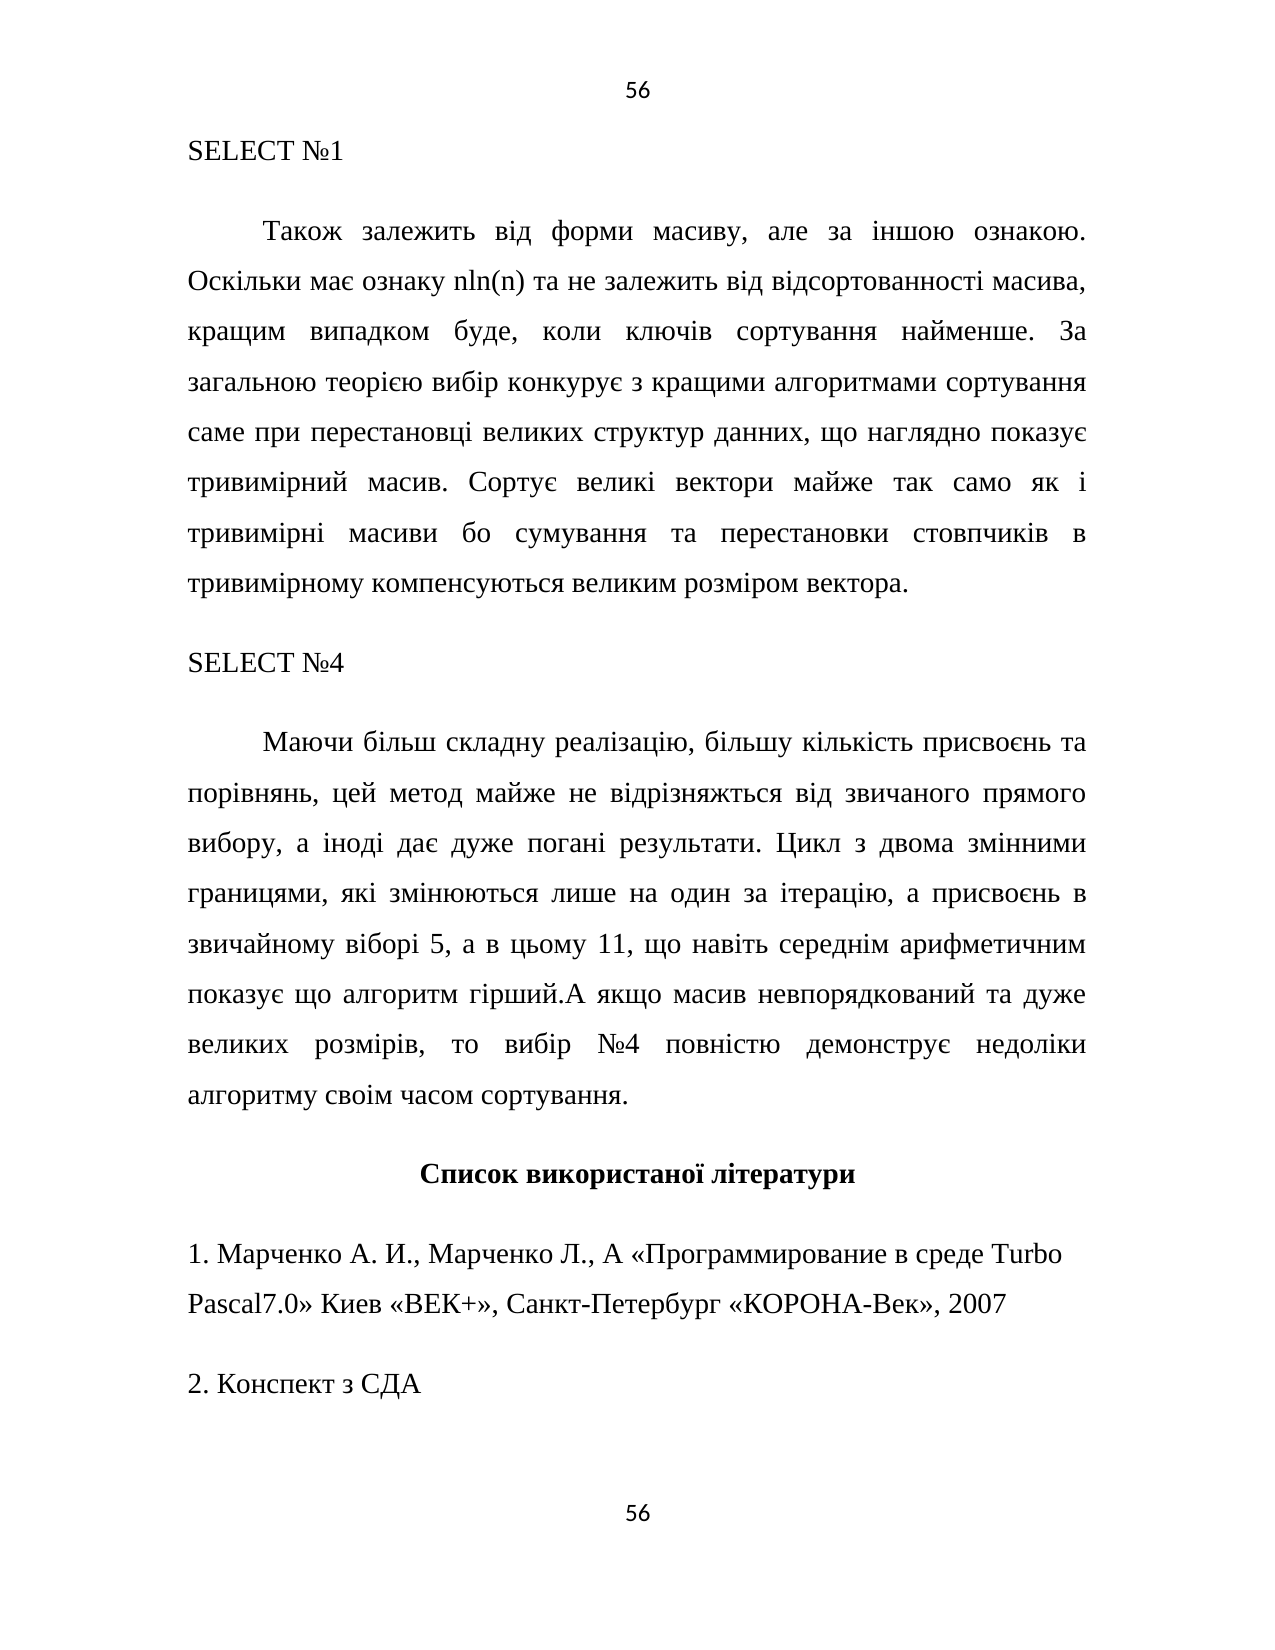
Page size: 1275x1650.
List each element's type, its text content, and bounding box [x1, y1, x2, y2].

text Маючи більш складну реалізацію, більшу кількість присвоєнь та порівнянь, цей метод майже не відрізняжться від звичаного прямого вибору, а іноді дає дуже погані результати. Цикл з двома змінними границями, які змінюються лише на один за ітерацію, а присвоєнь в звичайному віборі 5, а в цьому 11, що навіть середнім арифметичним показує що алгоритм гірший.А якщо масив невпорядкований та дуже великих розмірів, то вибір №4 повністю демонструє недоліки алгоритму своім часом сортування. [187, 724, 1087, 1110]
text SELECT №4 [187, 645, 1087, 678]
text 2. Конспект з СДА [187, 1366, 1087, 1400]
text Список використаної літератури [187, 1157, 1087, 1190]
text 1. Марченко А. И., Марченко Л., А «Программирование в среде Turbo Pascal7.0» Киев «ВЕК+», Санкт-Петербург «КОРОНА-Век», 2007 [187, 1236, 1087, 1320]
text SELECT №1 [187, 133, 1087, 167]
text Також залежить від форми масиву, але за іншою ознакою. Оскільки має ознаку nln(n) та не залежить від відсортованності масива, кращим випадком буде, коли ключів сортування найменше. За загальною теорією вибір конкурує з кращими алгоритмами сортування саме при перестановці великих структур данних, що наглядно показує тривимірний масив. Сортує великі вектори майже так само як і тривимірні масиви бо сумування та перестановки стовпчиків в тривимірному компенсуються великим розміром вектора. [187, 213, 1087, 598]
